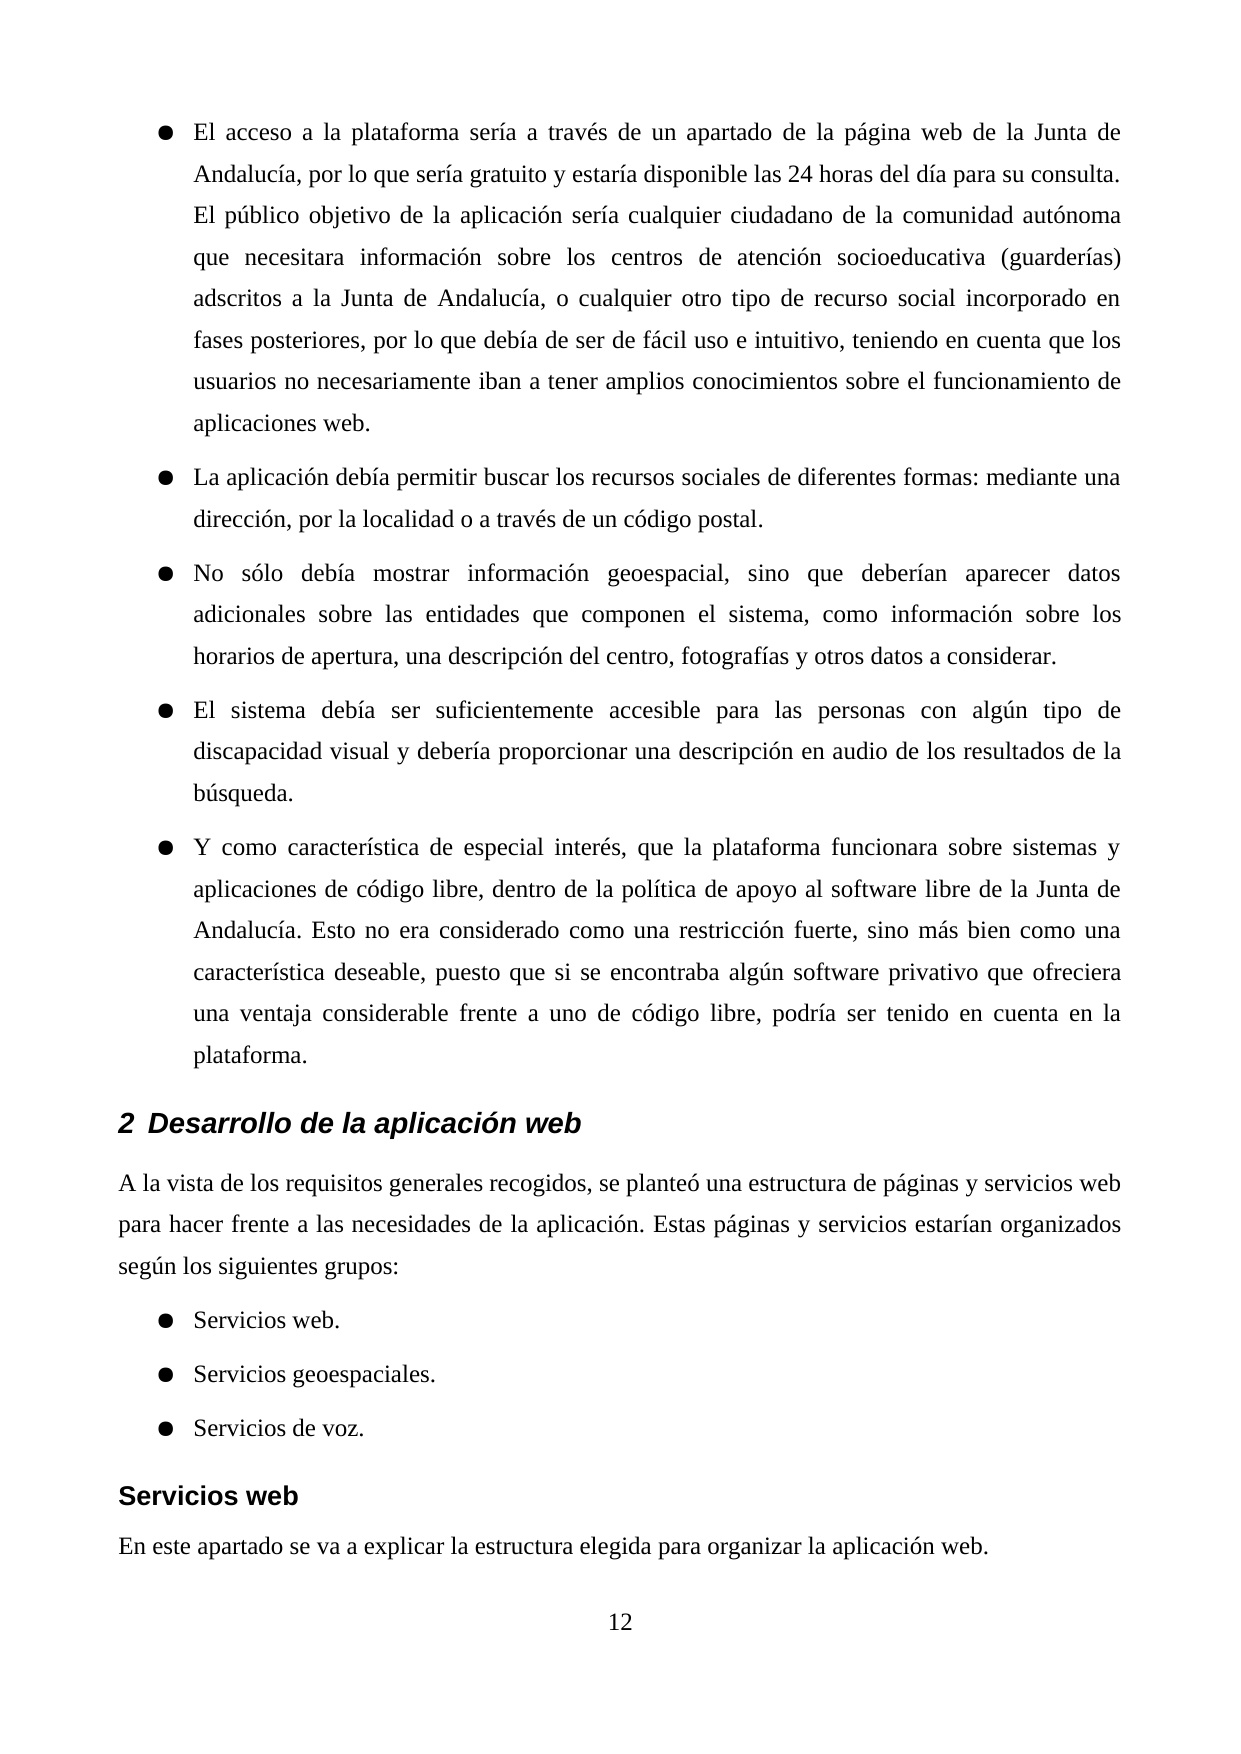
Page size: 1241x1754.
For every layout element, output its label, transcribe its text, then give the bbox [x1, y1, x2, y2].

subtitle Servicios web [118, 1481, 1122, 1511]
subtitle Servicios geoespaciales. [156, 1360, 1122, 1388]
list El sistema debía ser suficientemente accesible para las personas con algún tipo de discapacidad visual y debería proporcionar una descripción en audio de los resultados de la búsqueda. [156, 696, 1122, 807]
list Y como característica de especial interés, que la plataforma funcionara sobre sistemas y aplicaciones de código libre, dentro de la política de apoyo al software libre de la Junta de Andalucía. Esto no era considerado como una restricción fuerte, sino más bien como una característica deseable, puesto que si se encontraba algún software privativo que ofreciera una ventaja considerable frente a uno de código libre, podría ser tenido en cuenta en la plataforma. [156, 833, 1122, 1069]
list La aplicación debía permitir buscar los recursos sociales de diferentes formas: mediante una dirección, por la localidad o a través de un código postal. [156, 463, 1122, 532]
subtitle En este apartado se va a explicar la estructura elegida para organizar la aplicación web. [118, 1532, 1122, 1560]
list El acceso a la plataforma sería a través de un apartado de la página web de la Junta de Andalucía, por lo que sería gratuito y estaría disponible las 24 horas del día para su consulta. El público objetivo de la aplicación sería cualquier ciudadano de la comunidad autónoma que necesitara información sobre los centros de atención socioeducativa (guarderías) adscritos a la Junta de Andalucía, o cualquier otro tipo de recurso social incorporado en fases posteriores, por lo que debía de ser de fácil uso e intuitivo, teniendo en cuenta que los usuarios no necesariamente iban a tener amplios conocimientos sobre el funcionamiento de aplicaciones web. [156, 118, 1122, 437]
subtitle Servicios web. [156, 1306, 1122, 1334]
subtitle A la vista de los requisitos generales recogidos, se planteó una estructura de páginas y servicios web para hacer frente a las necesidades de la aplicación. Estas páginas y servicios estarían organizados según los siguientes grupos: [118, 1169, 1122, 1280]
subtitle Desarrollo de la aplicación web [118, 1107, 1122, 1140]
list No sólo debía mostrar información geoespacial, sino que deberían aparecer datos adicionales sobre las entidades que componen el sistema, como información sobre los horarios de apertura, una descripción del centro, fotografías y otros datos a considerar. [156, 559, 1122, 669]
subtitle Servicios de voz. [156, 1414, 1122, 1442]
